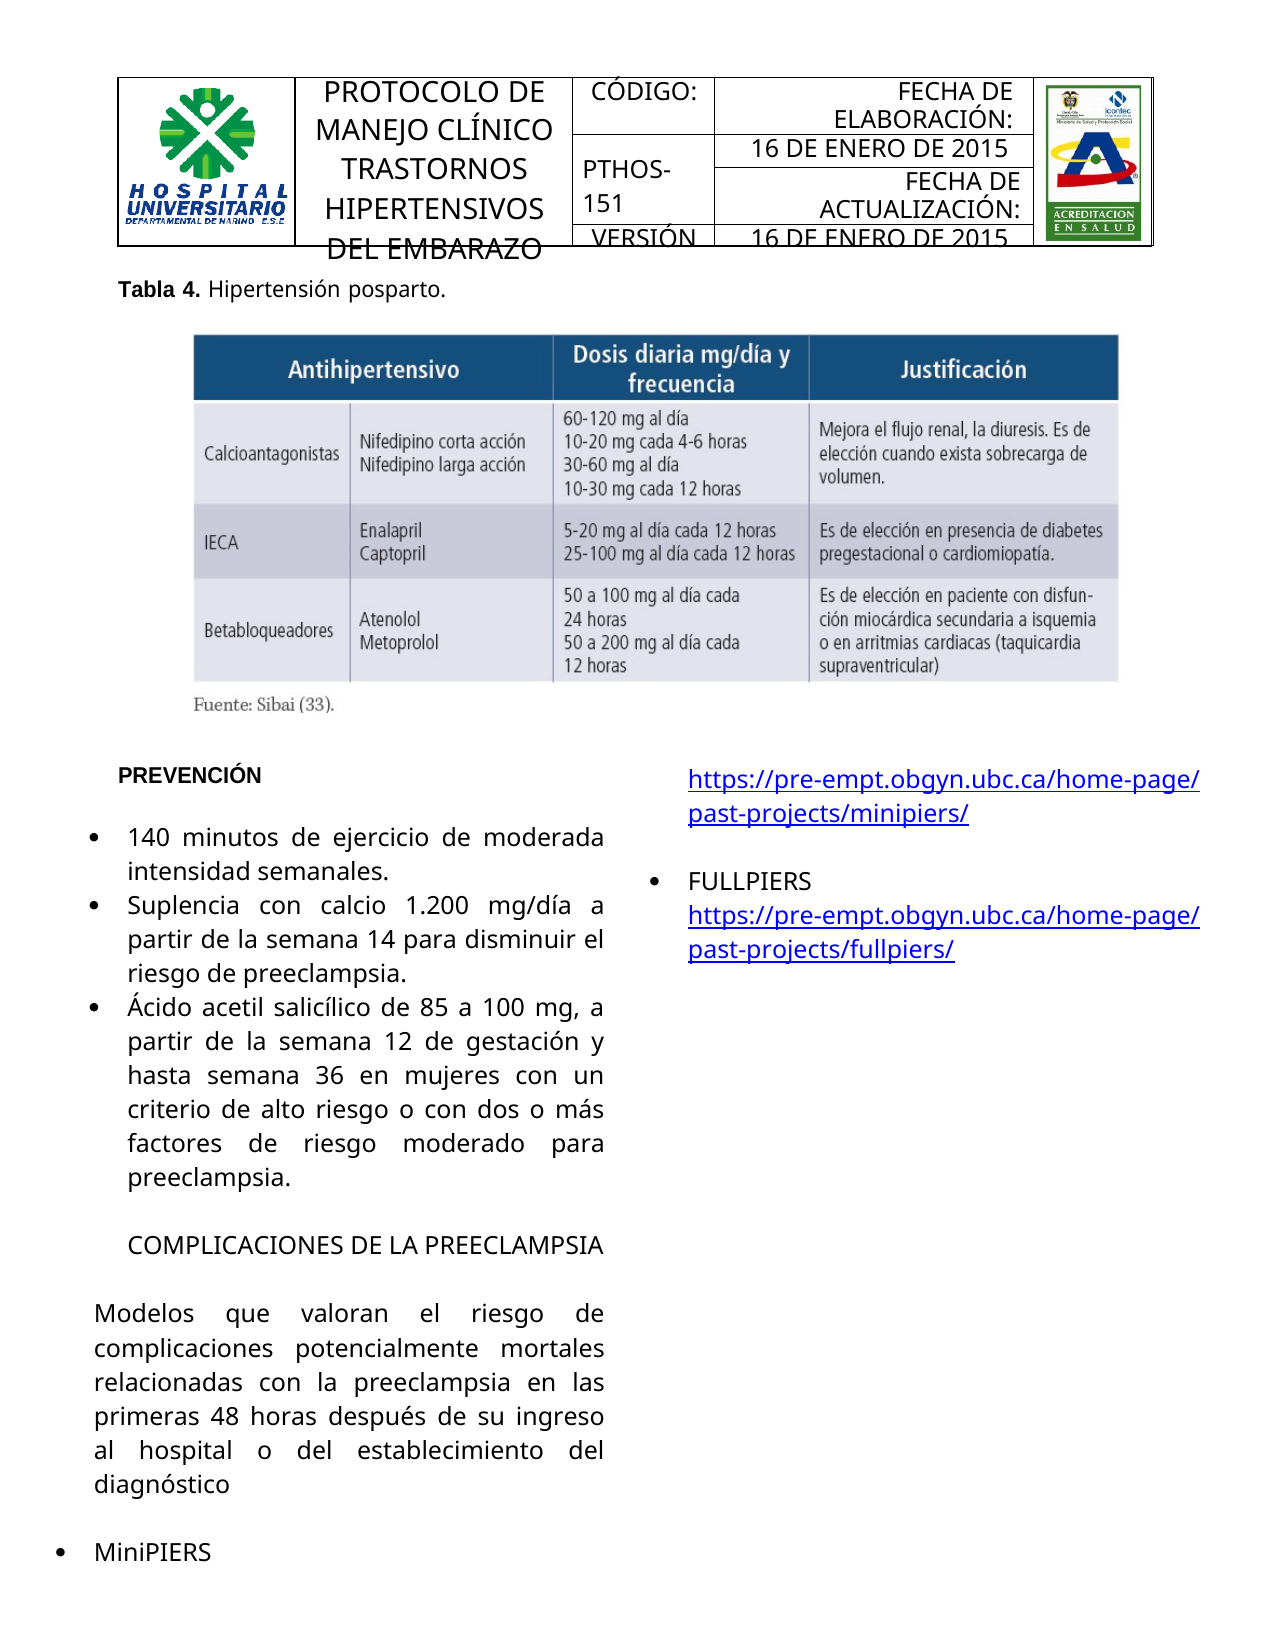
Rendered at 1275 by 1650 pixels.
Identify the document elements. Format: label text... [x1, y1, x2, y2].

text https://pre-empt.obgyn.ubc.ca/home-page/past-projects/fullpiers/ [688, 898, 1256, 966]
list Suplencia con calcio 1.200 mg/día a partir de la semana 14 para disminuir el riesgo de preeclampsia. [89, 887, 605, 989]
text Tabla 4. Hipertensión posparto. [118, 273, 1256, 304]
picture [125, 88, 288, 224]
text Modelos que valoran el riesgo de complicaciones potencialmente mortales relacionadas con la preeclampsia en las primeras 48 horas después de su ingreso al hospital o del establecimiento del diagnóstico [94, 1296, 605, 1501]
list 140 minutos de ejercicio de moderada intensidad semanales. [89, 819, 605, 887]
text COMPLICACIONES DE LA PREECLAMPSIA [127, 1228, 605, 1262]
list Ácido acetil salicílico de 85 a 100 mg, a partir de la semana 12 de gestación y hasta semana 36 en mujeres con un criterio de alto riesgo o con dos o más factores de riesgo moderado para preeclampsia. [89, 989, 605, 1194]
list FULLPIERS [650, 864, 1256, 898]
text https://pre-empt.obgyn.ubc.ca/home-page/past-projects/minipiers/ [688, 762, 1256, 830]
subtitle PREVENCIÓN [118, 762, 605, 788]
picture [192, 333, 1124, 713]
picture [1045, 85, 1142, 241]
list MiniPIERS [56, 1534, 605, 1569]
